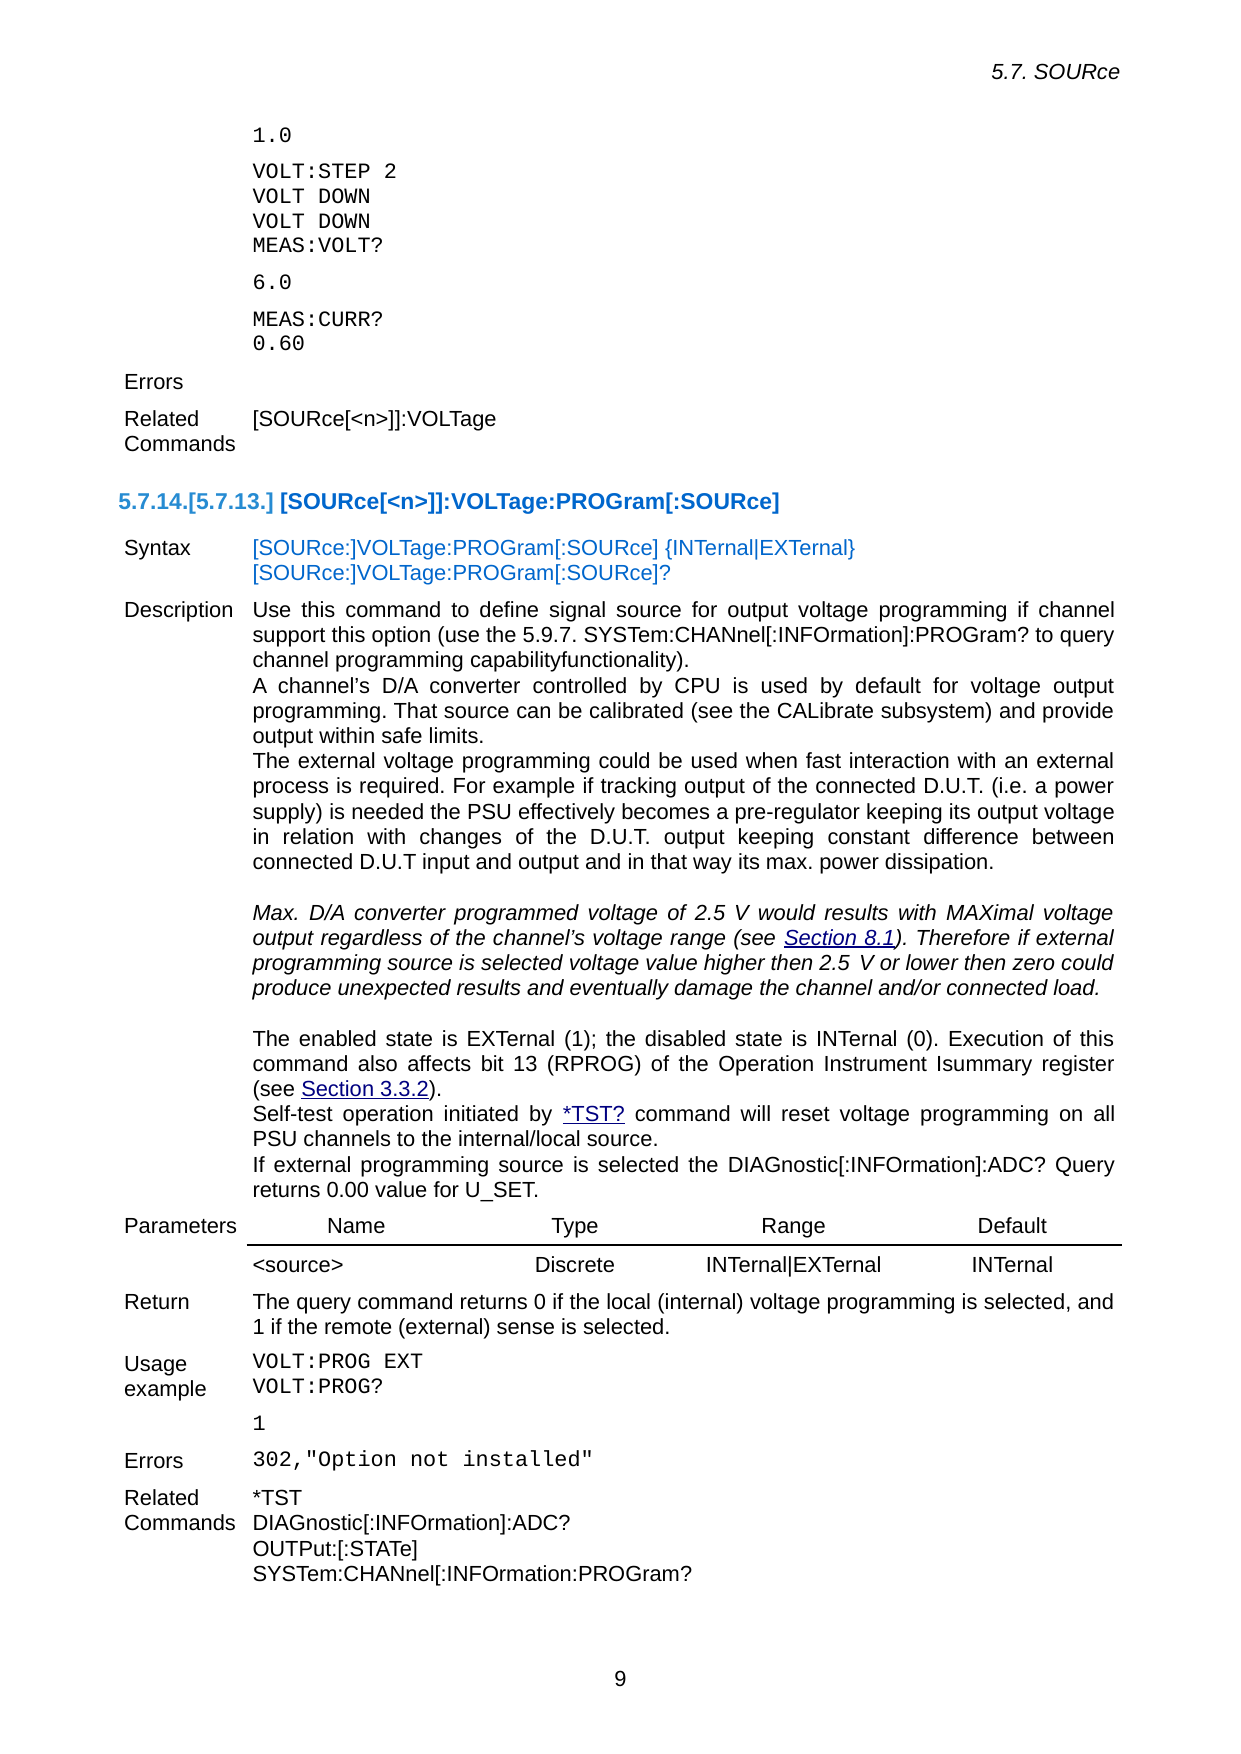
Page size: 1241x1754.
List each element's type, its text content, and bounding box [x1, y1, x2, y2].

table_cell VOLT:PROG EXT VOLT:PROG? 1 [247, 1345, 1122, 1443]
table_cell Related Commands [118, 1479, 247, 1592]
table_cell *TST DIAGnostic[:INFOrmation]:ADC? OUTPut:[:STATe] SYSTem:CHANnel[:INFOrmation:PROGram? [247, 1479, 1122, 1592]
table_cell Errors [118, 363, 247, 400]
table_cell [SOURce[<n>]]:VOLTage [247, 400, 1122, 462]
table_cell Use this command to define signal source for output voltage programming if channel support this option (use the 5.9.7. SYSTem:CHANnel[:INFOrmation]:PROGram? to query channel programming capabilityfunctionality). A channel’s D/A converter controlled by CPU is used by default for voltage output programming. That source can be calibrated (see the CALibrate subsystem) and provide output within safe limits. The external voltage programming could be used when fast interaction with an external process is required. For example if tracking output of the connected D.U.T. (i.e. a power supply) is needed the PSU effectively becomes a pre-regulator keeping its output voltage in relation with changes of the D.U.T. output keeping constant difference between connected D.U.T input and output and in that way its max. power dissipation. Max. D/A converter programmed voltage of 2.5 V would results with MAXimal voltage output regardless of the channel’s voltage range (see Section 8.1). Therefore if external programming source is selected voltage value higher then 2.5 V or lower then zero could produce unexpected results and eventually damage the channel and/or connected load. The enabled state is EXTernal (1); the disabled state is INTernal (0). Execution of this command also affects bit 13 (RPROG) of the Operation Instrument Isummary register (see Section 3.3.2). Self-test operation initiated by *TST? command will reset voltage programming on all PSU channels to the internal/local source. If external programming source is selected the DIAGnostic[:INFOrmation]:ADC? Query returns 0.00 value for U_SET. [247, 591, 1122, 1208]
table_cell Usage example [118, 1345, 247, 1443]
table_cell Range [684, 1208, 903, 1244]
table_cell Default [903, 1208, 1122, 1244]
table_cell [247, 363, 1122, 400]
table_cell Errors [118, 1443, 247, 1479]
table_cell [118, 106, 247, 363]
table_cell Description [118, 591, 247, 1208]
table_cell <source> [247, 1246, 465, 1283]
table_header Syntax [118, 529, 247, 591]
table_header [SOURce:]VOLTage:PROGram[:SOURce] {INTernal|EXTernal} [SOURce:]VOLTage:PROGram[:SOURce]? [247, 529, 1122, 591]
table_cell Return [118, 1283, 247, 1345]
table_cell The query command returns 0 if the local (internal) voltage programming is selected, and 1 if the remote (external) sense is selected. [247, 1283, 1122, 1345]
table_cell 1.0 VOLT:STEP 2 VOLT DOWN VOLT DOWN MEAS:VOLT? 6.0 MEAS:CURR? 0.60 [247, 106, 1122, 363]
table_cell Parameters [118, 1208, 247, 1283]
table_cell INTernal|EXTernal [684, 1246, 903, 1283]
table_cell Related Commands [118, 400, 247, 462]
table_cell Name [247, 1208, 465, 1244]
table_cell INTernal [903, 1246, 1122, 1283]
table_cell Discrete [465, 1246, 684, 1283]
table_cell 302,"Option not installed" [247, 1443, 1122, 1479]
table_cell Type [465, 1208, 684, 1244]
subtitle [SOURce[<n>]]:VOLTage:PROGram[:SOURce] [118, 488, 1122, 514]
